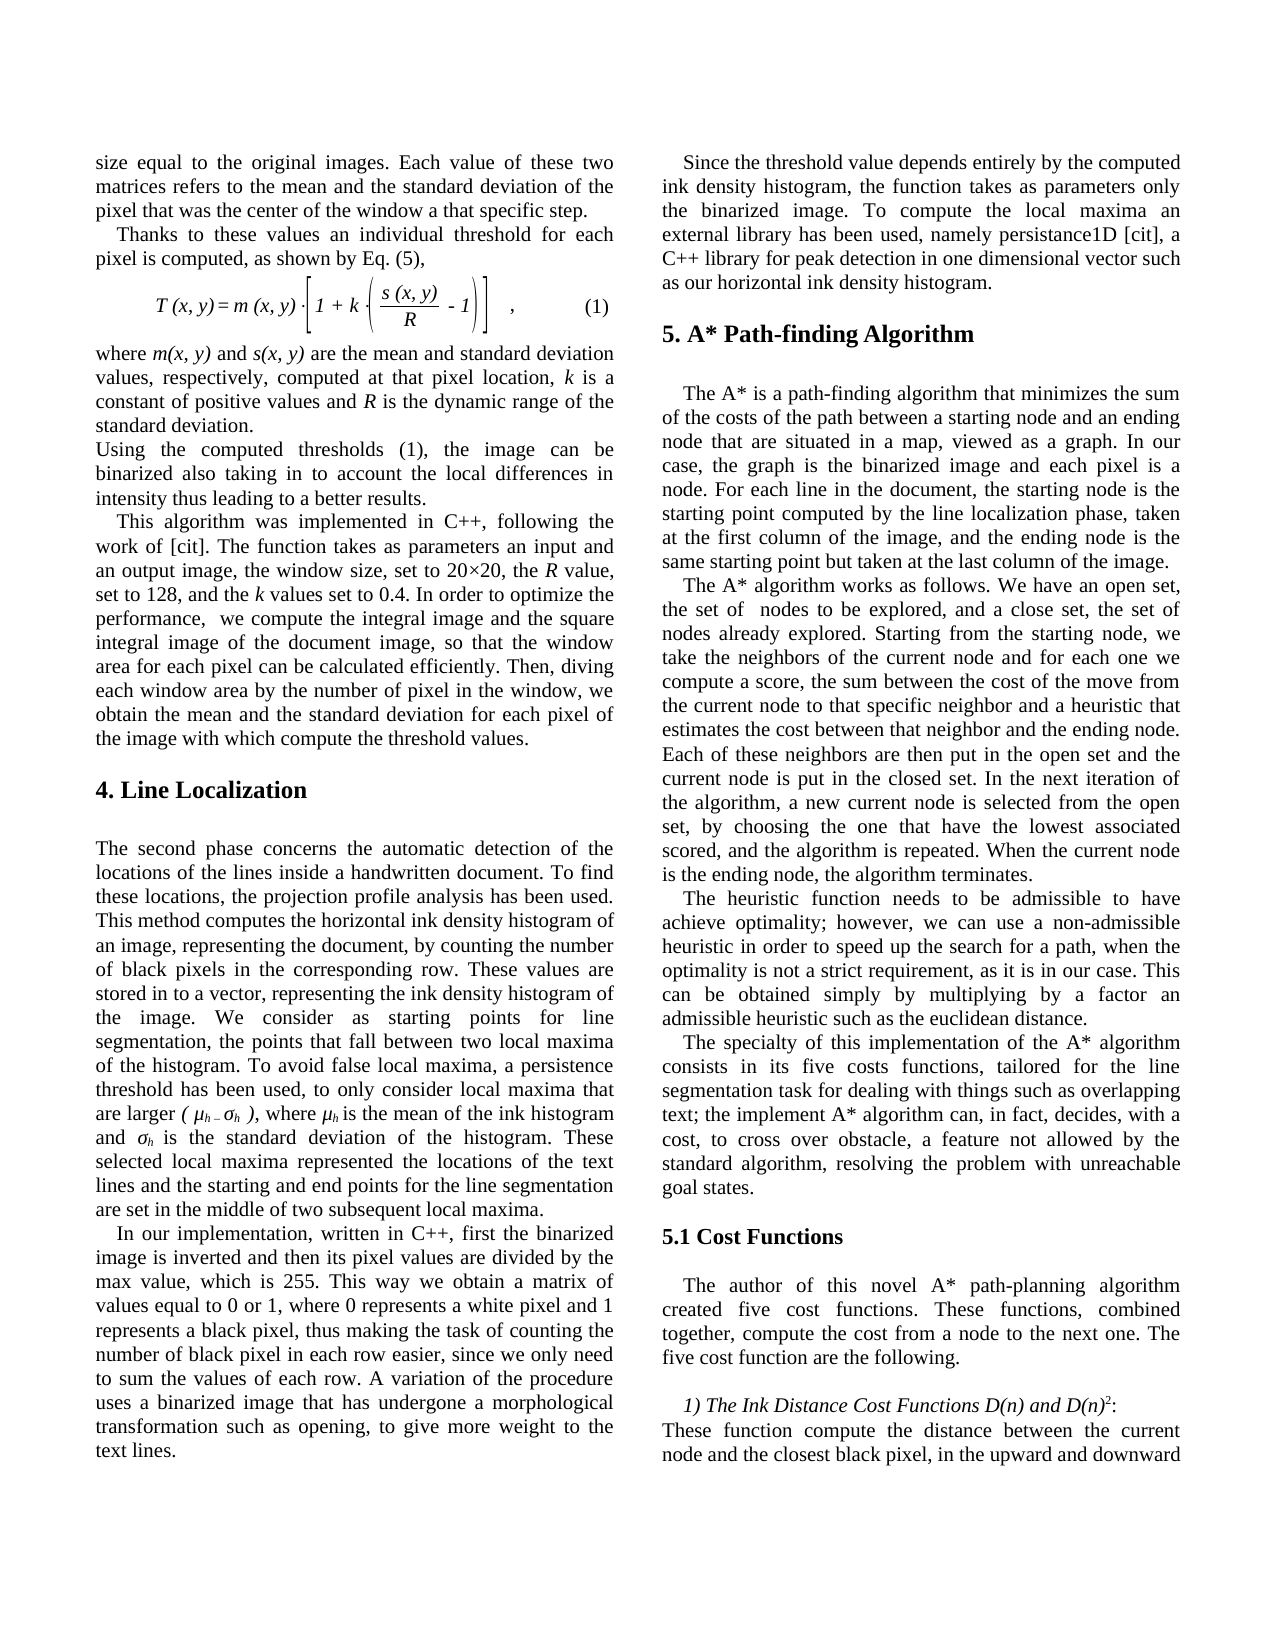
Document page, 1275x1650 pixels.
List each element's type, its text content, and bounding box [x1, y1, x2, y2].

text 5.1 Cost Functions [662, 1223, 1181, 1249]
text This algorithm was implemented in C++, following the work of [cit]. The function takes as parameters an input and an output image, the window size, set to 20×20, the R value, set to 128, and the k values set to 0.4. In order to optimize the performance, we compute the integral image and the square integral image of the document image, so that the window area for each pixel can be calculated efficiently. Then, diving each window area by the number of pixel in the window, we obtain the mean and the standard deviation for each pixel of the image with which compute the threshold values. [95, 509, 614, 750]
text The specialty of this implementation of the A* algorithm consists in its five costs functions, tailored for the line segmentation task for dealing with things such as overlapping text; the implement A* algorithm can, in fact, decides, with a cost, to cross over obstacle, a feature not allowed by the standard algorithm, resolving the problem with unreachable goal states. [662, 1030, 1181, 1199]
text These function compute the distance between the current node and the closest black pixel, in the upward and downward [662, 1417, 1181, 1466]
table_header , [95, 270, 557, 341]
text size equal to the original images. Each value of these two matrices refers to the mean and the standard deviation of the pixel that was the center of the window a that specific step. [95, 150, 614, 222]
table_header (1) [557, 270, 614, 341]
text The A* algorithm works as follows. We have an open set, the set of nodes to be explored, and a close set, the set of nodes already explored. Starting from the starting node, we take the neighbors of the current node and for each one we compute a score, the sum between the cost of the move from the current node to that specific neighbor and a heuristic that estimates the cost between that neighbor and the ending node. Each of these neighbors are then put in the open set and the current node is put in the closed set. In the next iteration of the algorithm, a new current node is selected from the open set, by choosing the one that have the lowest associated scored, and the algorithm is repeated. When the current node is the ending node, the algorithm terminates. [662, 573, 1181, 886]
text The heuristic function needs to be admissible to have achieve optimality; however, we can use a non-admissible heuristic in order to speed up the search for a path, when the optimality is not a strict requirement, as it is in our case. This can be obtained simply by multiplying by a factor an admissible heuristic such as the euclidean distance. [662, 886, 1181, 1030]
text The second phase concerns the automatic detection of the locations of the lines inside a handwritten document. To find these locations, the projection profile analysis has been used. This method computes the horizontal ink density histogram of an image, representing the document, by counting the number of black pixels in the corresponding row. These values are stored in to a vector, representing the ink density histogram of the image. We consider as starting points for line segmentation, the points that fall between two local maxima of the histogram. To avoid false local maxima, a persistence threshold has been used, to only consider local maxima that are larger ( μh – σh ), where μh is the mean of the ink histogram and σh is the standard deviation of the histogram. These selected local maxima represented the locations of the text lines and the starting and end points for the line segmentation are set in the middle of two subsequent local maxima. [95, 836, 614, 1221]
text Since the threshold value depends entirely by the computed ink density histogram, the function takes as parameters only the binarized image. To compute the local maxima an external library has been used, namely persistance1D [cit], a C++ library for peak detection in one dimensional vector such as our horizontal ink density histogram. [662, 150, 1181, 294]
text Using the computed thresholds (1), the image can be binarized also taking in to account the local differences in intensity thus leading to a better results. [95, 437, 614, 509]
text In our implementation, written in C++, first the binarized image is inverted and then its pixel values are divided by the max value, which is 255. This way we obtain a matrix of values equal to 0 or 1, where 0 represents a white pixel and 1 represents a black pixel, thus making the task of counting the number of black pixel in each row easier, since we only need to sum the values of each row. A variation of the procedure uses a binarized image that has undergone a morphological transformation such as opening, to give more weight to the text lines. [95, 1221, 614, 1462]
text Thanks to these values an individual threshold for each pixel is computed, as shown by Eq. (5), [95, 222, 614, 270]
text The author of this novel A* path-planning algorithm created five cost functions. These functions, combined together, compute the cost from a node to the next one. The five cost function are the following. [662, 1273, 1181, 1369]
text 1) The Ink Distance Cost Functions D(n) and D(n)2: [662, 1393, 1181, 1417]
subtitle Line Localization [95, 775, 614, 804]
subtitle A* Path-finding Algorithm [662, 319, 1181, 348]
text where m(x, y) and s(x, y) are the mean and standard deviation values, respectively, computed at that pixel location, k is a constant of positive values and R is the dynamic range of the standard deviation. [95, 341, 614, 437]
text The A* is a path-finding algorithm that minimizes the sum of the costs of the path between a starting node and an ending node that are situated in a map, viewed as a graph. In our case, the graph is the binarized image and each pixel is a node. For each line in the document, the starting node is the starting point computed by the line localization phase, taken at the first column of the image, and the ending node is the same starting point but taken at the last column of the image. [662, 381, 1181, 573]
